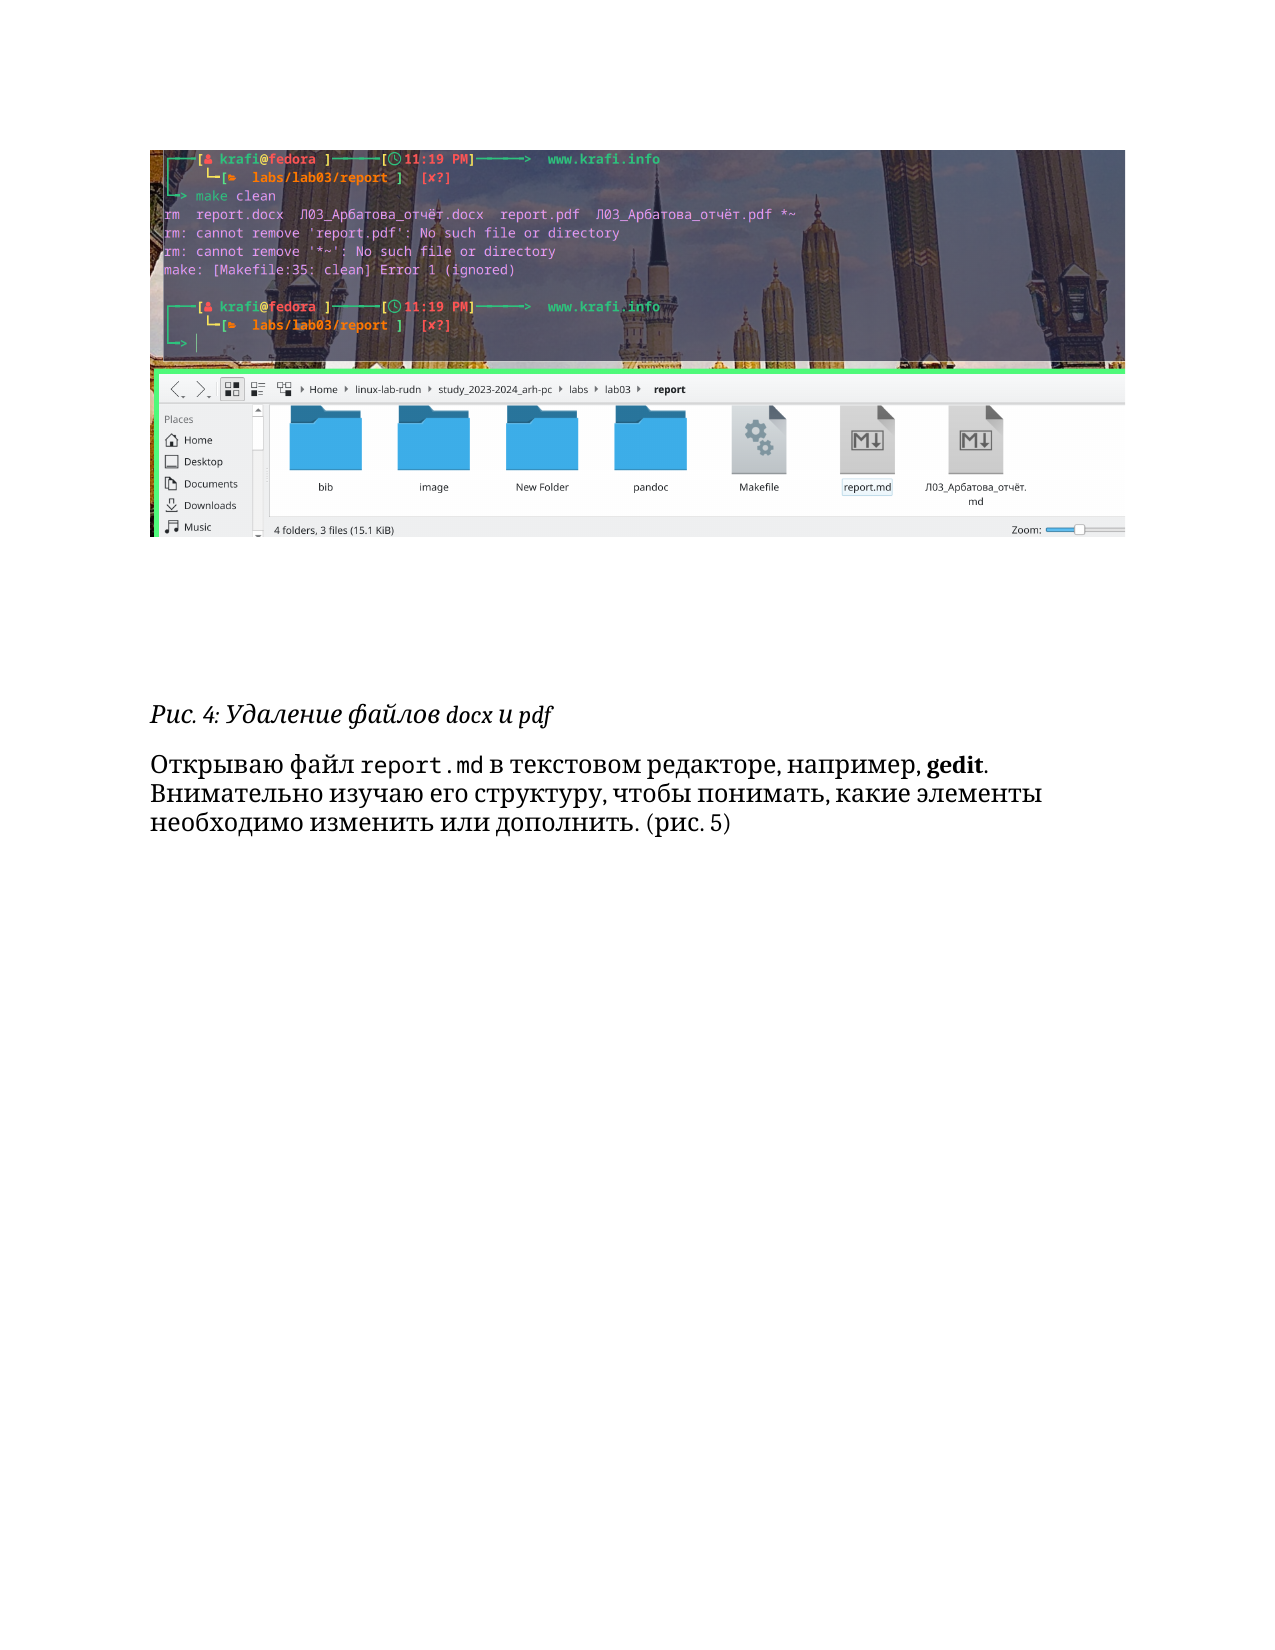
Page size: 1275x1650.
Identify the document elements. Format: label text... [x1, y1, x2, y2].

text Рис. 4: Удаление файлов docx и pdf [150, 701, 1125, 730]
text Открываю файл report.md в текстовом редакторе, например, gedit. Внимательно изучаю его структуру, чтобы понимать, какие элементы необходимо изменить или дополнить. (рис. 5) [150, 749, 1125, 838]
picture [150, 150, 1125, 537]
